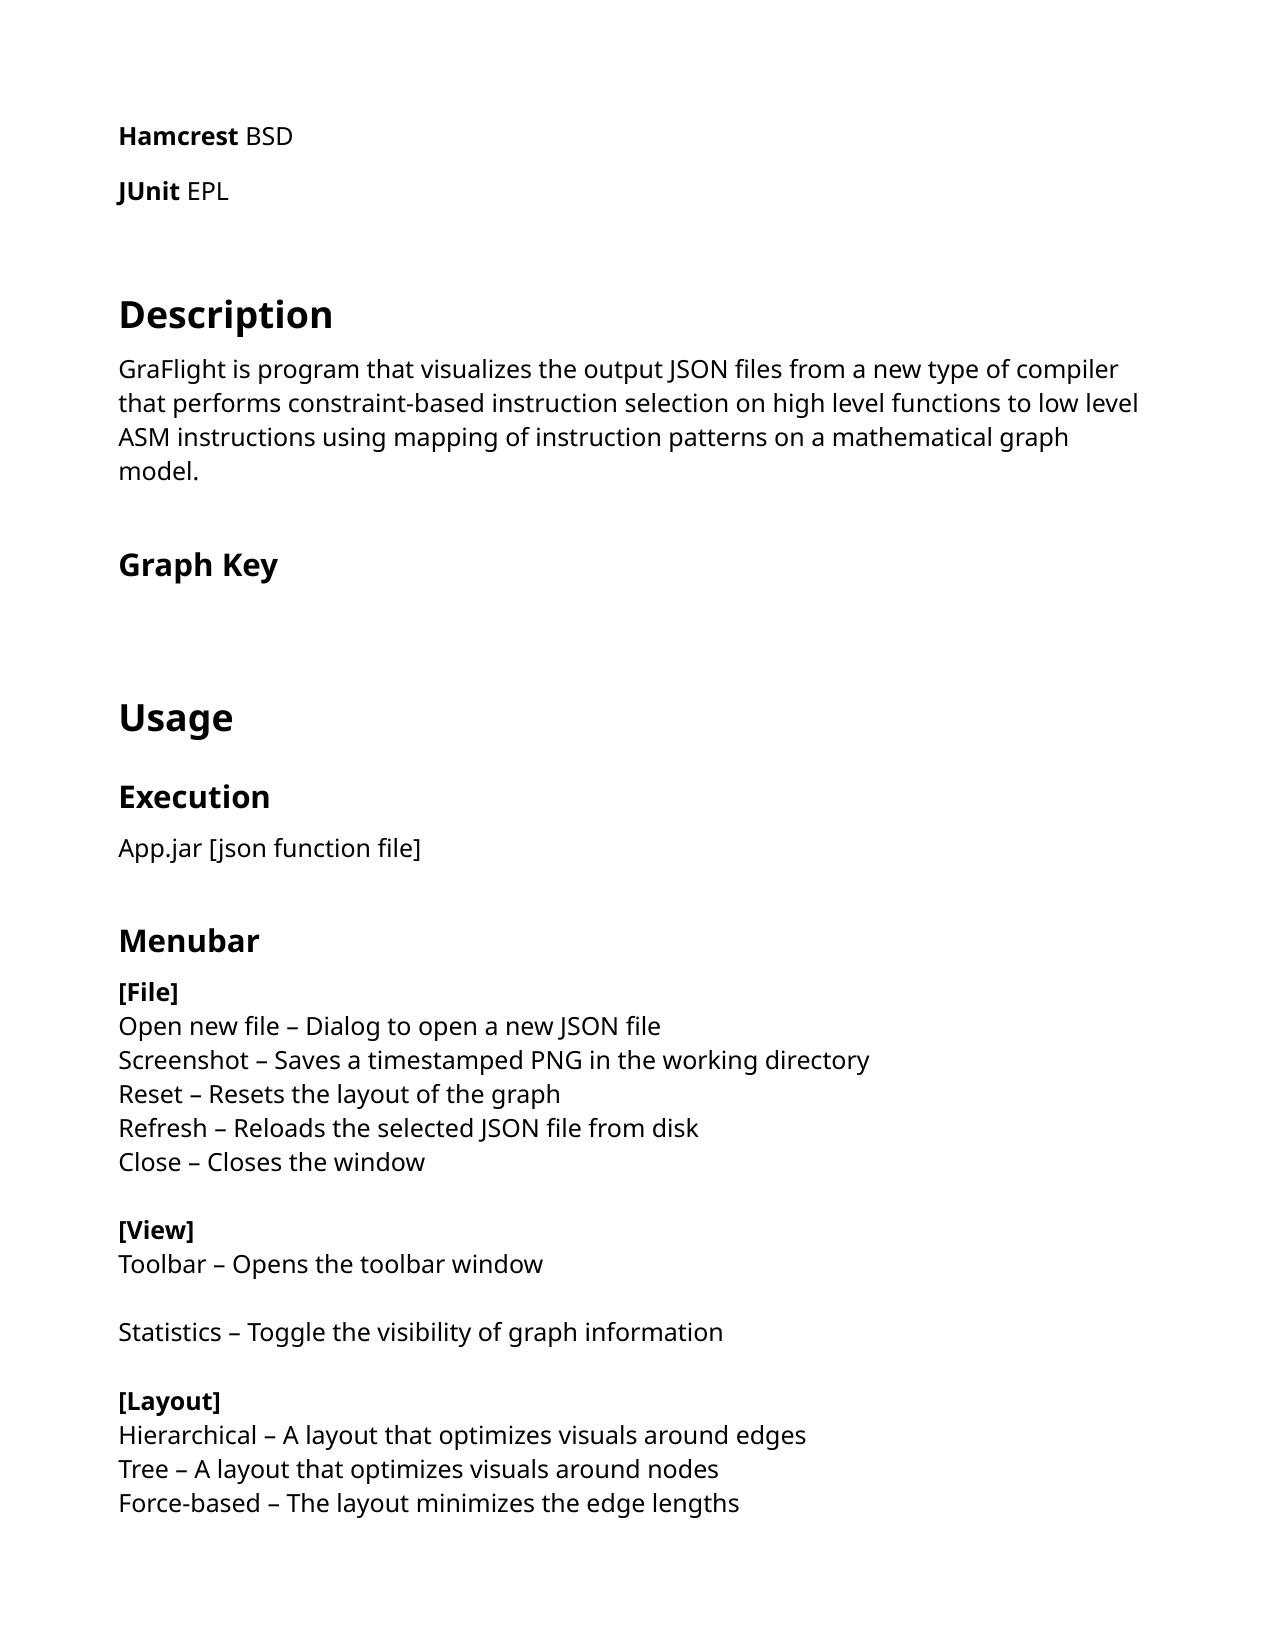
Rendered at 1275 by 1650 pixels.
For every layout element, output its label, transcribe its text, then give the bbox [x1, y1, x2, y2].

text Close – Closes the window [118, 1145, 1157, 1179]
text Reset – Resets the layout of the graph [118, 1077, 1157, 1111]
subtitle Description [118, 288, 1157, 339]
text [Layout] [118, 1383, 1157, 1417]
subtitle Graph Key [118, 543, 1157, 585]
text Open new file – Dialog to open a new JSON file [118, 1008, 1157, 1043]
text JUnit EPL [118, 173, 1157, 208]
subtitle Usage [118, 691, 1157, 742]
text Toolbar – Opens the toolbar window [118, 1247, 1157, 1281]
text Tree – A layout that optimizes visuals around nodes [118, 1451, 1157, 1485]
subtitle Menubar [118, 919, 1157, 962]
text [File] [118, 974, 1157, 1008]
text [View] [118, 1213, 1157, 1247]
text Hierarchical – A layout that optimizes visuals around edges [118, 1417, 1157, 1451]
text App.jar [json function file] [118, 830, 1157, 864]
text Hamcrest BSD [118, 118, 1157, 152]
text Statistics – Toggle the visibility of graph information [118, 1315, 1157, 1349]
text Force-based – The layout minimizes the edge lengths [118, 1485, 1157, 1519]
text GraFlight is program that visualizes the output JSON files from a new type of compiler that performs constraint-based instruction selection on high level functions to low level ASM instructions using mapping of instruction patterns on a mathematical graph model. [118, 352, 1157, 488]
text Refresh – Reloads the selected JSON file from disk [118, 1111, 1157, 1145]
text Screenshot – Saves a timestamped PNG in the working directory [118, 1043, 1157, 1077]
subtitle Execution [118, 775, 1157, 818]
